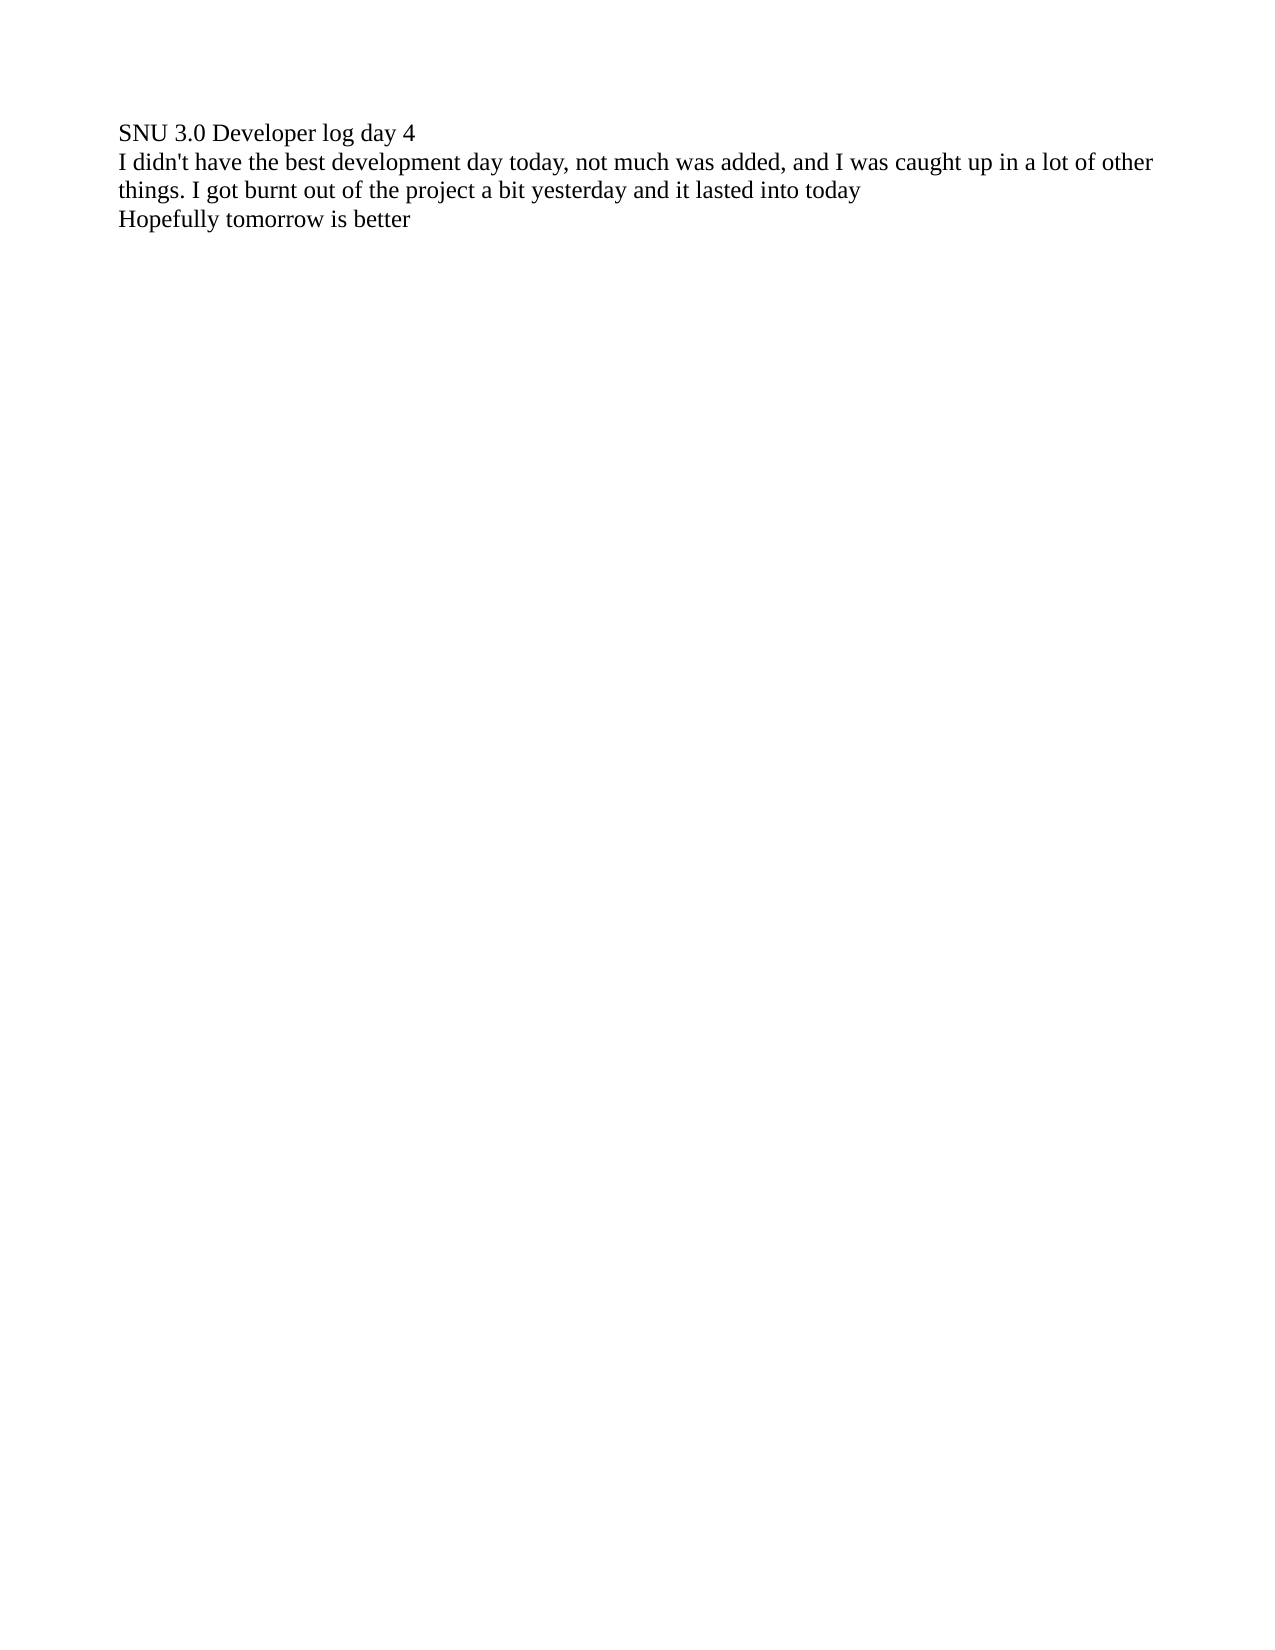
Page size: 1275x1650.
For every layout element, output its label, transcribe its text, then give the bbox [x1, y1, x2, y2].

text I didn't have the best development day today, not much was added, and I was caught up in a lot of other things. I got burnt out of the project a bit yesterday and it lasted into today [118, 147, 1157, 204]
text Hopefully tomorrow is better [118, 204, 1157, 233]
text SNU 3.0 Developer log day 4 [118, 118, 1157, 147]
